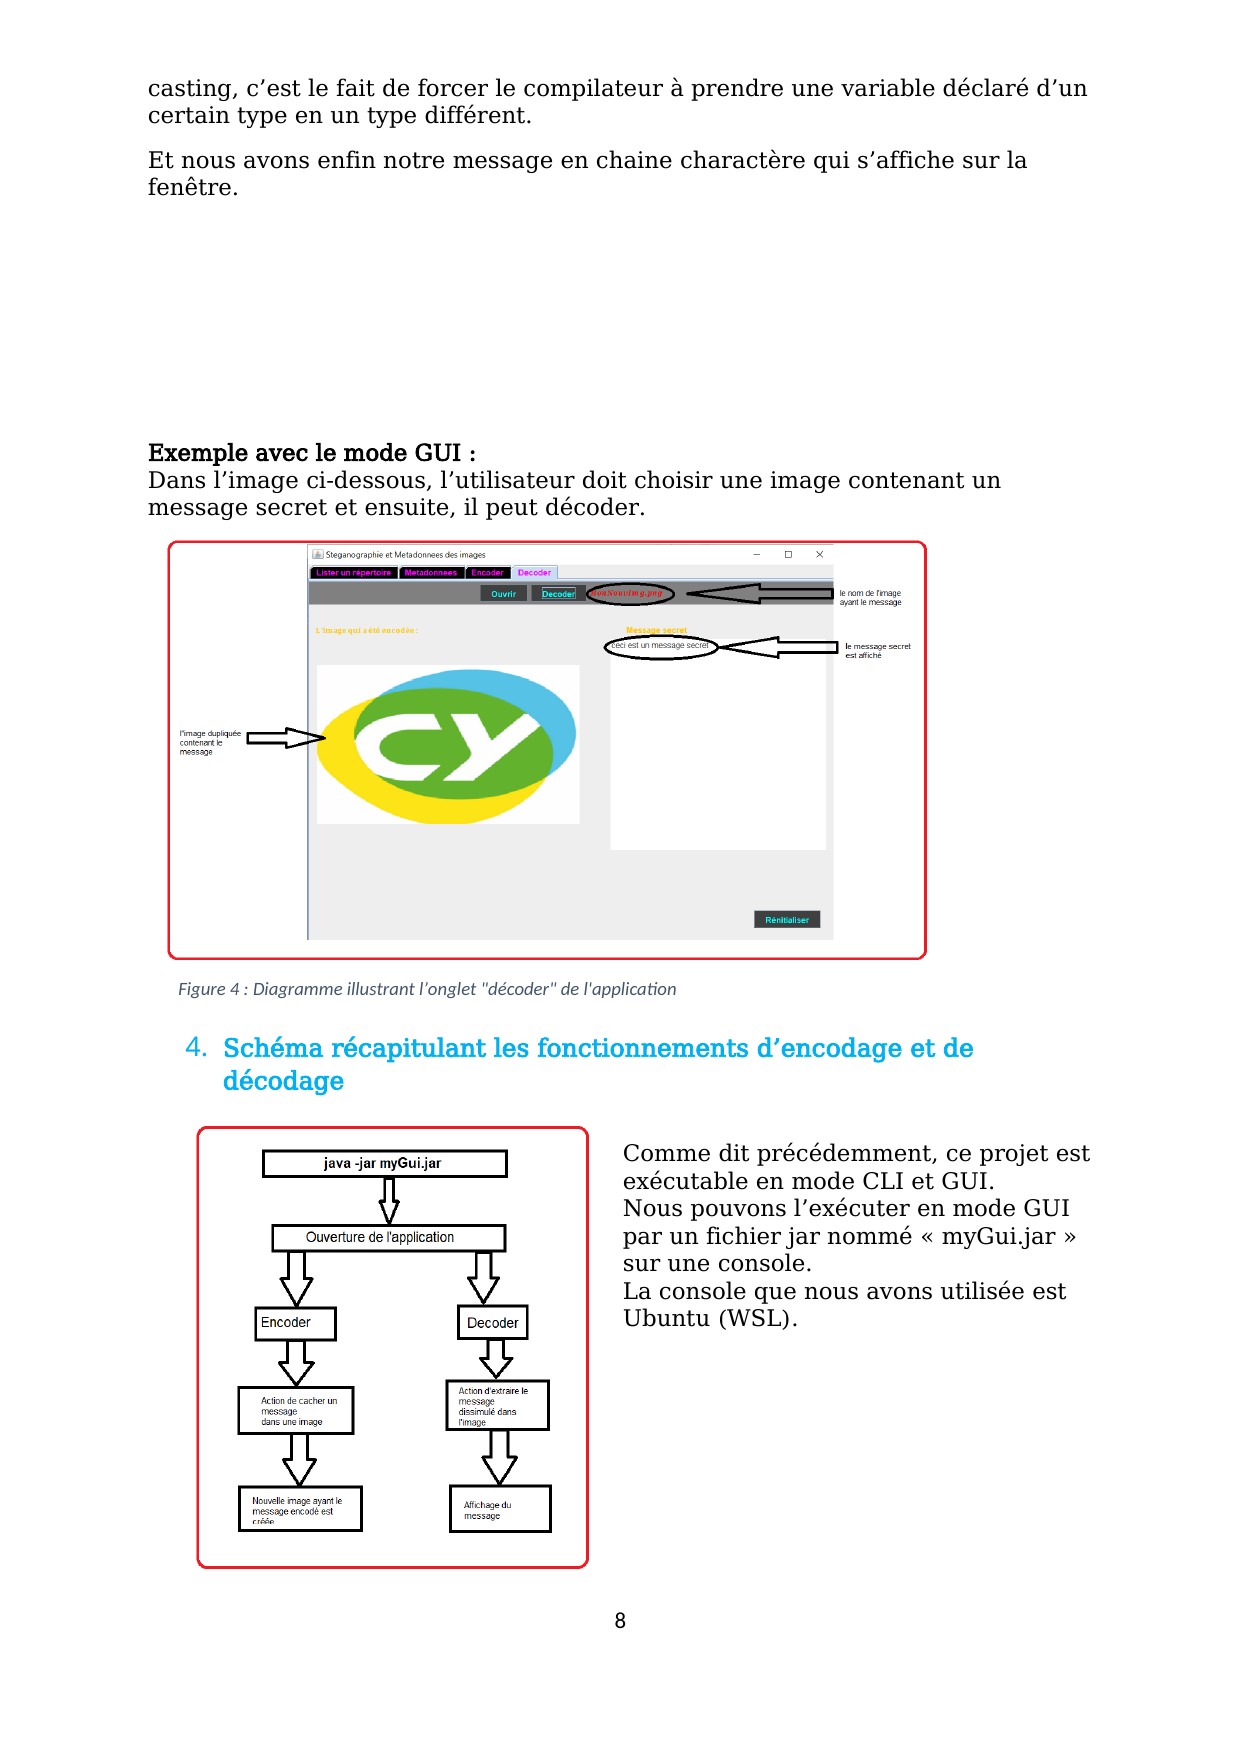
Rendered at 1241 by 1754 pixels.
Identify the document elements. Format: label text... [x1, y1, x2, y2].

text casting, c’est le fait de forcer le compilateur à prendre une variable déclaré d’un certain type en un type différent. [148, 74, 1093, 129]
text Figure 4 : Diagramme illustrant l’onglet "décoder" de l'application [178, 978, 1003, 1001]
text Exemple avec le mode GUI : Dans l’image ci-dessous, l’utilisateur doit choisir une image contenant un message secret et ensuite, il peut décoder. [148, 438, 1093, 520]
text Comme dit précédemment, ce projet est exécutable en mode CLI et GUI. Nous pouvons l’exécuter en mode GUI par un fichier jar nommé « myGui.jar » sur une console. La console que nous avons utilisée est Ubuntu (WSL). [623, 1139, 1093, 1332]
list Schéma récapitulant les fonctionnements d’encodage et de décodage [185, 1028, 1093, 1094]
text Et nous avons enfin notre message en chaine charactère qui s’affiche sur la fenêtre. [148, 145, 1093, 200]
